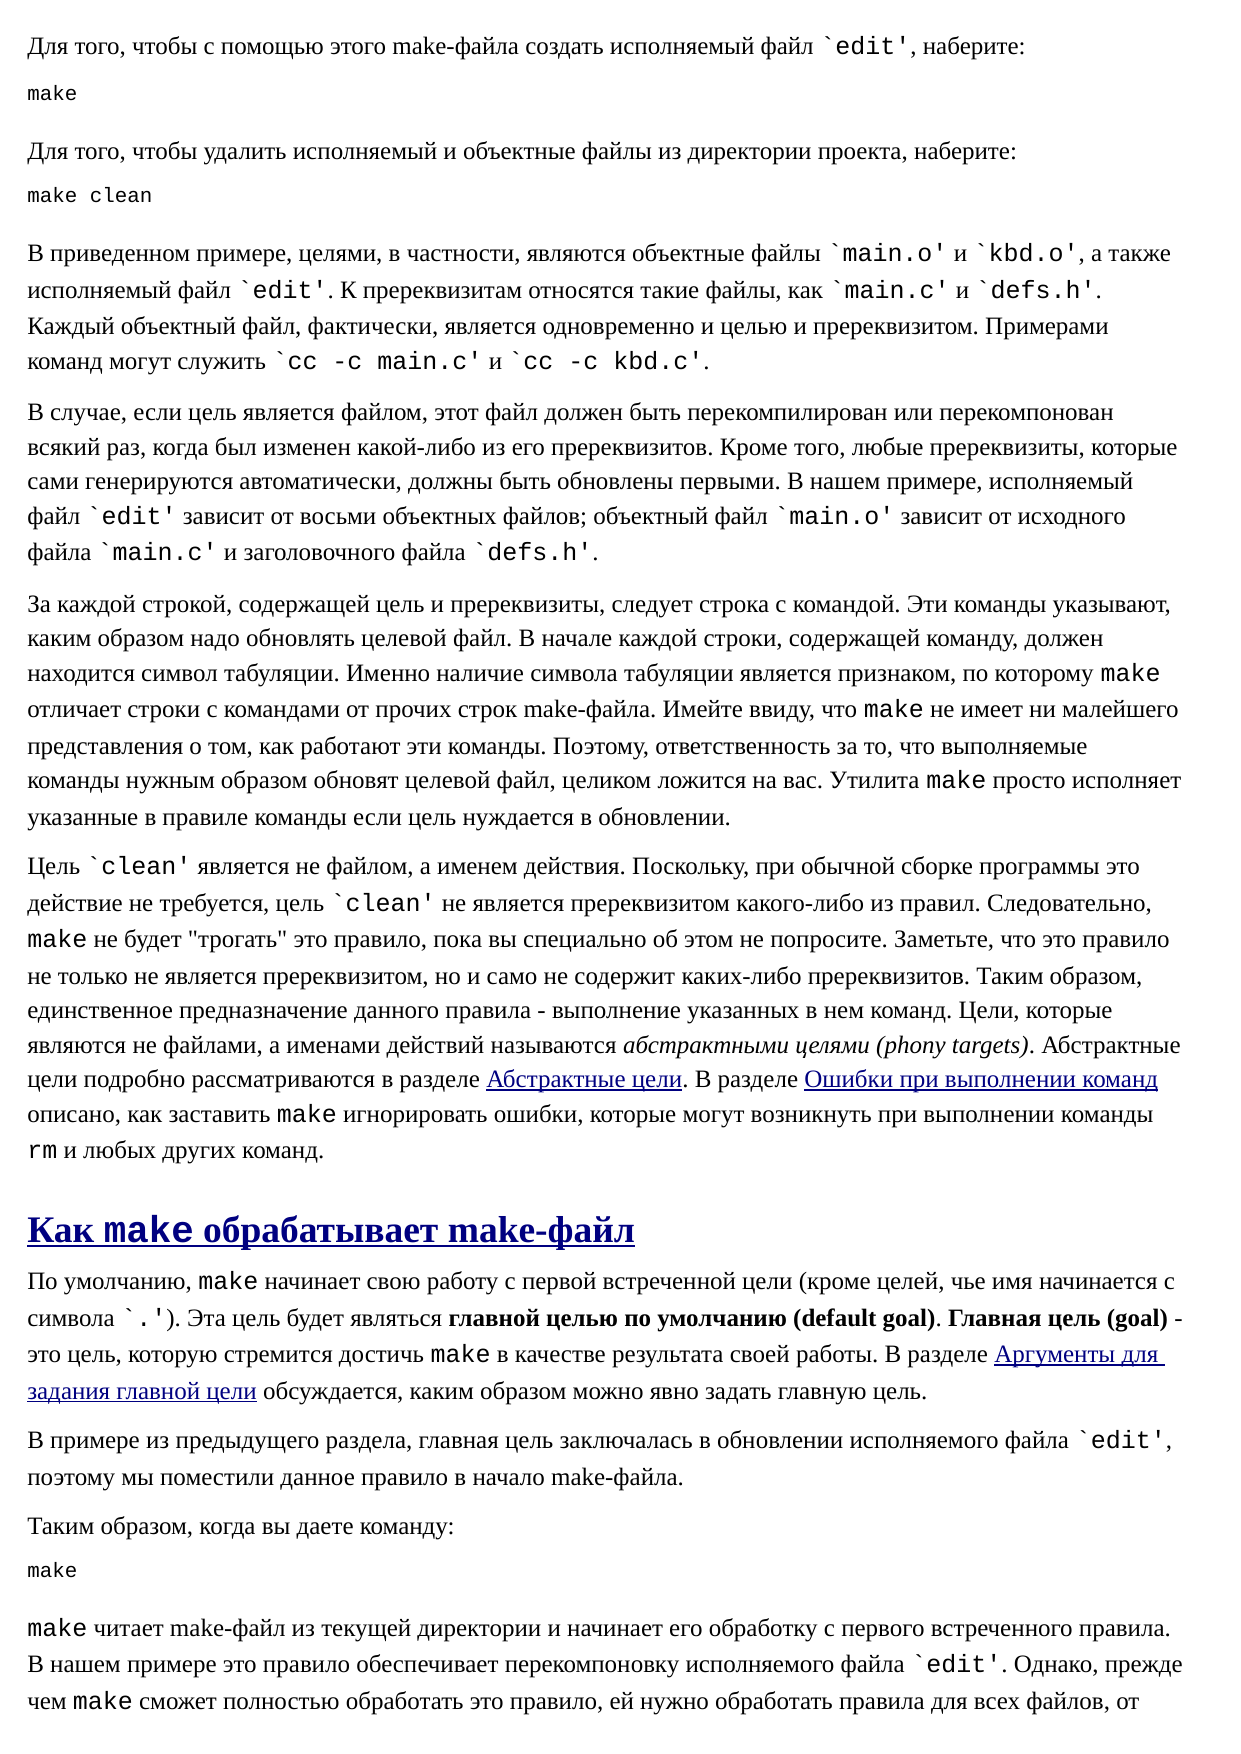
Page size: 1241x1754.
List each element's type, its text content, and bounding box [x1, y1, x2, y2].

text За каждой строкой, содержащей цель и пререквизиты, следует строка с командой. Эти команды указывают, каким образом надо обновлять целевой файл. В начале каждой строки, содержащей команду, должен находится символ табуляции. Именно наличие символа табуляции является признаком, по которому make отличает строки с командами от прочих строк make-файла. Имейте ввиду, что make не имеет ни малейшего представления о том, как работают эти команды. Поэтому, ответственность за то, что выполняемые команды нужным образом обновят целевой файл, целиком ложится на вас. Утилита make просто исполняет указанные в правиле команды если цель нуждается в обновлении. [27, 589, 1185, 831]
text Для того, чтобы с помощью этого make-файла создать исполняемый файл `edit', наберите: [27, 31, 1185, 62]
text make читает make-файл из текущей директории и начинает его обработку с первого встреченного правила. В нашем примере это правило обеспечивает перекомпоновку исполняемого файла `edit'. Однако, прежде чем make сможет полностью обработать это правило, ей нужно обработать правила для всех файлов, от [27, 1613, 1185, 1717]
text make [27, 83, 1185, 106]
text В приведенном примере, целями, в частности, являются объектные файлы `main.o' и `kbd.o', а также исполняемый файл `edit'. К пререквизитам относятся такие файлы, как `main.c' и `defs.h'. Каждый объектный файл, фактически, является одновременно и целью и пререквизитом. Примерами команд могут служить `cc -c main.c' и `cc -c kbd.c'. [27, 238, 1185, 377]
text Цель `clean' является не файлом, а именем действия. Поскольку, при обычной сборке программы это действие не требуется, цель `clean' не является пререквизитом какого-либо из правил. Следовательно, make не будет "трогать" это правило, пока вы специально об этом не попросите. Заметьте, что это правило не только не является пререквизитом, но и само не содержит каких-либо пререквизитов. Таким образом, единственное предназначение данного правила - выполнение указанных в нем команд. Цели, которые являются не файлами, а именами действий называются абстрактными целями (phony targets). Абстрактные цели подробно рассматриваются в разделе Абстрактные цели. В разделе Ошибки при выполнении команд описано, как заставить make игнорировать ошибки, которые могут возникнуть при выполнении команды rm и любых других команд. [27, 851, 1185, 1166]
text По умолчанию, make начинает свою работу с первой встреченной цели (кроме целей, чье имя начинается с символа `.'). Эта цель будет являться главной целью по умолчанию (default goal). Главная цель (goal) - это цель, которую стремится достичь make в качестве результата своей работы. В разделе Аргументы для задания главной цели обсуждается, каким образом можно явно задать главную цель. [27, 1266, 1185, 1405]
text В примере из предыдущего раздела, главная цель заключалась в обновлении исполняемого файла `edit', поэтому мы поместили данное правило в начало make-файла. [27, 1425, 1185, 1490]
subtitle Как make обрабатывает make-файл [27, 1208, 1185, 1254]
text make [27, 1560, 1185, 1583]
text Таким образом, когда вы даете команду: [27, 1511, 1185, 1539]
text В случае, если цель является файлом, этот файл должен быть перекомпилирован или перекомпонован всякий раз, когда был изменен какой-либо из его пререквизитов. Кроме того, любые пререквизиты, которые сами генерируются автоматически, должны быть обновлены первыми. В нашем примере, исполняемый файл `edit' зависит от восьми объектных файлов; объектный файл `main.o' зависит от исходного файла `main.c' и заголовочного файла `defs.h'. [27, 397, 1185, 568]
text Для того, чтобы удалить исполняемый и объектные файлы из директории проекта, наберите: [27, 136, 1185, 165]
text make clean [27, 185, 1185, 209]
